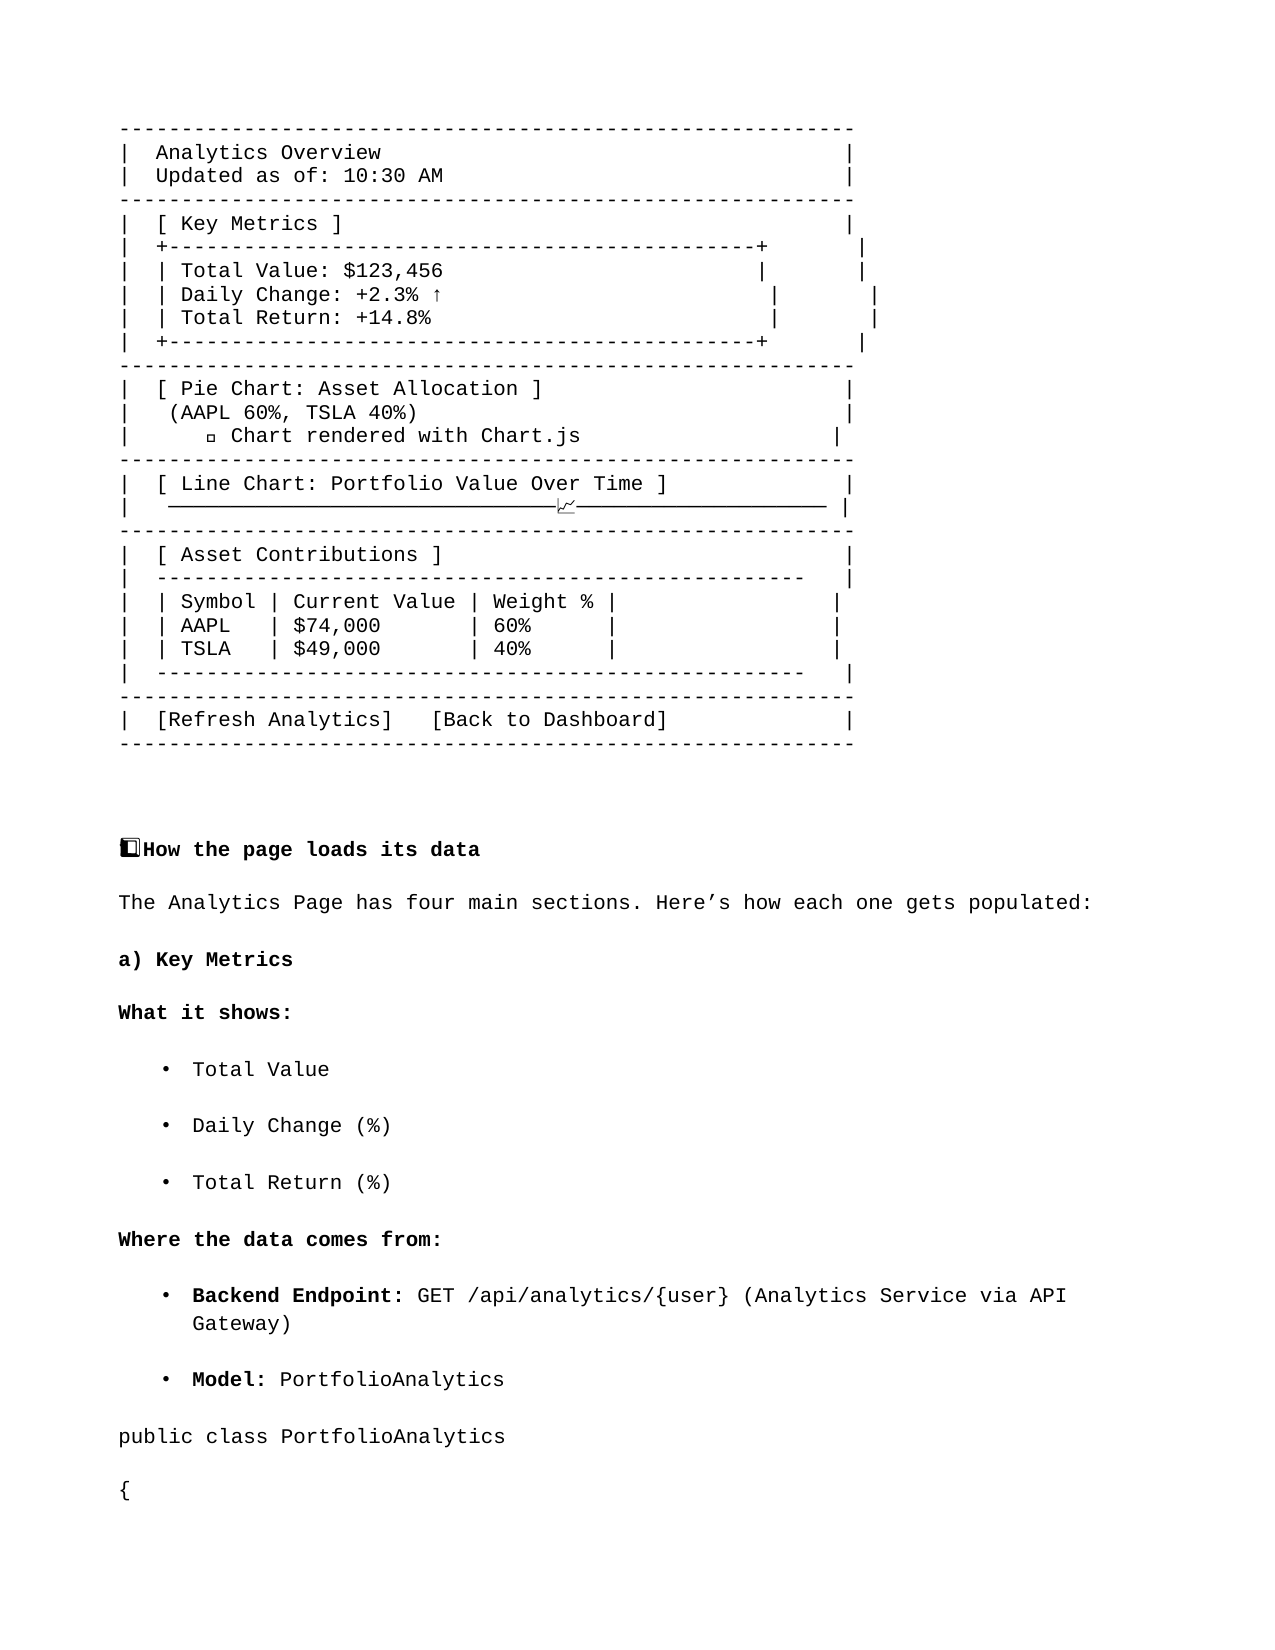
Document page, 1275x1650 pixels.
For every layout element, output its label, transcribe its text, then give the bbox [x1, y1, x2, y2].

text ----------------------------------------------------------- [118, 354, 1157, 378]
text | [ Asset Contributions ] | [118, 544, 1157, 567]
list Model: PortfolioAnalytics [162, 1369, 1157, 1393]
text ----------------------------------------------------------- [118, 449, 1157, 473]
list Daily Change (%) [162, 1115, 1157, 1139]
text | | AAPL | $74,000 | 60% | | [118, 615, 1157, 638]
subtitle a) Key Metrics [118, 949, 1157, 973]
text | [ Pie Chart: Asset Allocation ] | [118, 378, 1157, 402]
text | [Refresh Analytics] [Back to Dashboard] | [118, 709, 1157, 733]
text | | TSLA | $49,000 | 40% | | [118, 638, 1157, 662]
text | +-----------------------------------------------+ | [118, 236, 1157, 260]
text | | Symbol | Current Value | Weight % | | [118, 591, 1157, 615]
text public class PortfolioAnalytics [118, 1426, 1157, 1449]
text The Analytics Page has four main sections. Here’s how each one gets populated: [118, 892, 1157, 916]
text | Updated as of: 10:30 AM | [118, 165, 1157, 189]
text ----------------------------------------------------------- [118, 686, 1157, 709]
text | | Daily Change: +2.3% ↑ | | [118, 284, 1157, 307]
text ----------------------------------------------------------- [118, 118, 1157, 142]
list Total Value [162, 1059, 1157, 1082]
text ----------------------------------------------------------- [118, 189, 1157, 213]
text ----------------------------------------------------------- [118, 733, 1157, 757]
list Backend Endpoint: GET /api/analytics/{user} (Analytics Service via API Gateway) [162, 1285, 1157, 1336]
text What it shows: [118, 1002, 1157, 1026]
text | 🍩 Chart rendered with Chart.js | [118, 426, 1157, 449]
text | [ Line Chart: Portfolio Value Over Time ] | [118, 473, 1157, 496]
text | ---------------------------------------------------- | [118, 567, 1157, 591]
text | ---------------------------------------------------- | [118, 662, 1157, 686]
text ----------------------------------------------------------- [118, 520, 1157, 544]
text Where the data comes from: [118, 1229, 1157, 1252]
text | | Total Return: +14.8% | | [118, 307, 1157, 331]
subtitle 1️⃣ How the page loads its data [118, 839, 1157, 863]
list Total Return (%) [162, 1172, 1157, 1196]
text | | Total Value: $123,456 | | [118, 260, 1157, 284]
text { [118, 1479, 1157, 1503]
text | Analytics Overview | [118, 142, 1157, 165]
text | +-----------------------------------------------+ | [118, 331, 1157, 354]
text | ───────────────────────────────📈──────────────────── | [118, 496, 1157, 520]
text | [ Key Metrics ] | [118, 213, 1157, 236]
text | (AAPL 60%, TSLA 40%) | [118, 402, 1157, 426]
